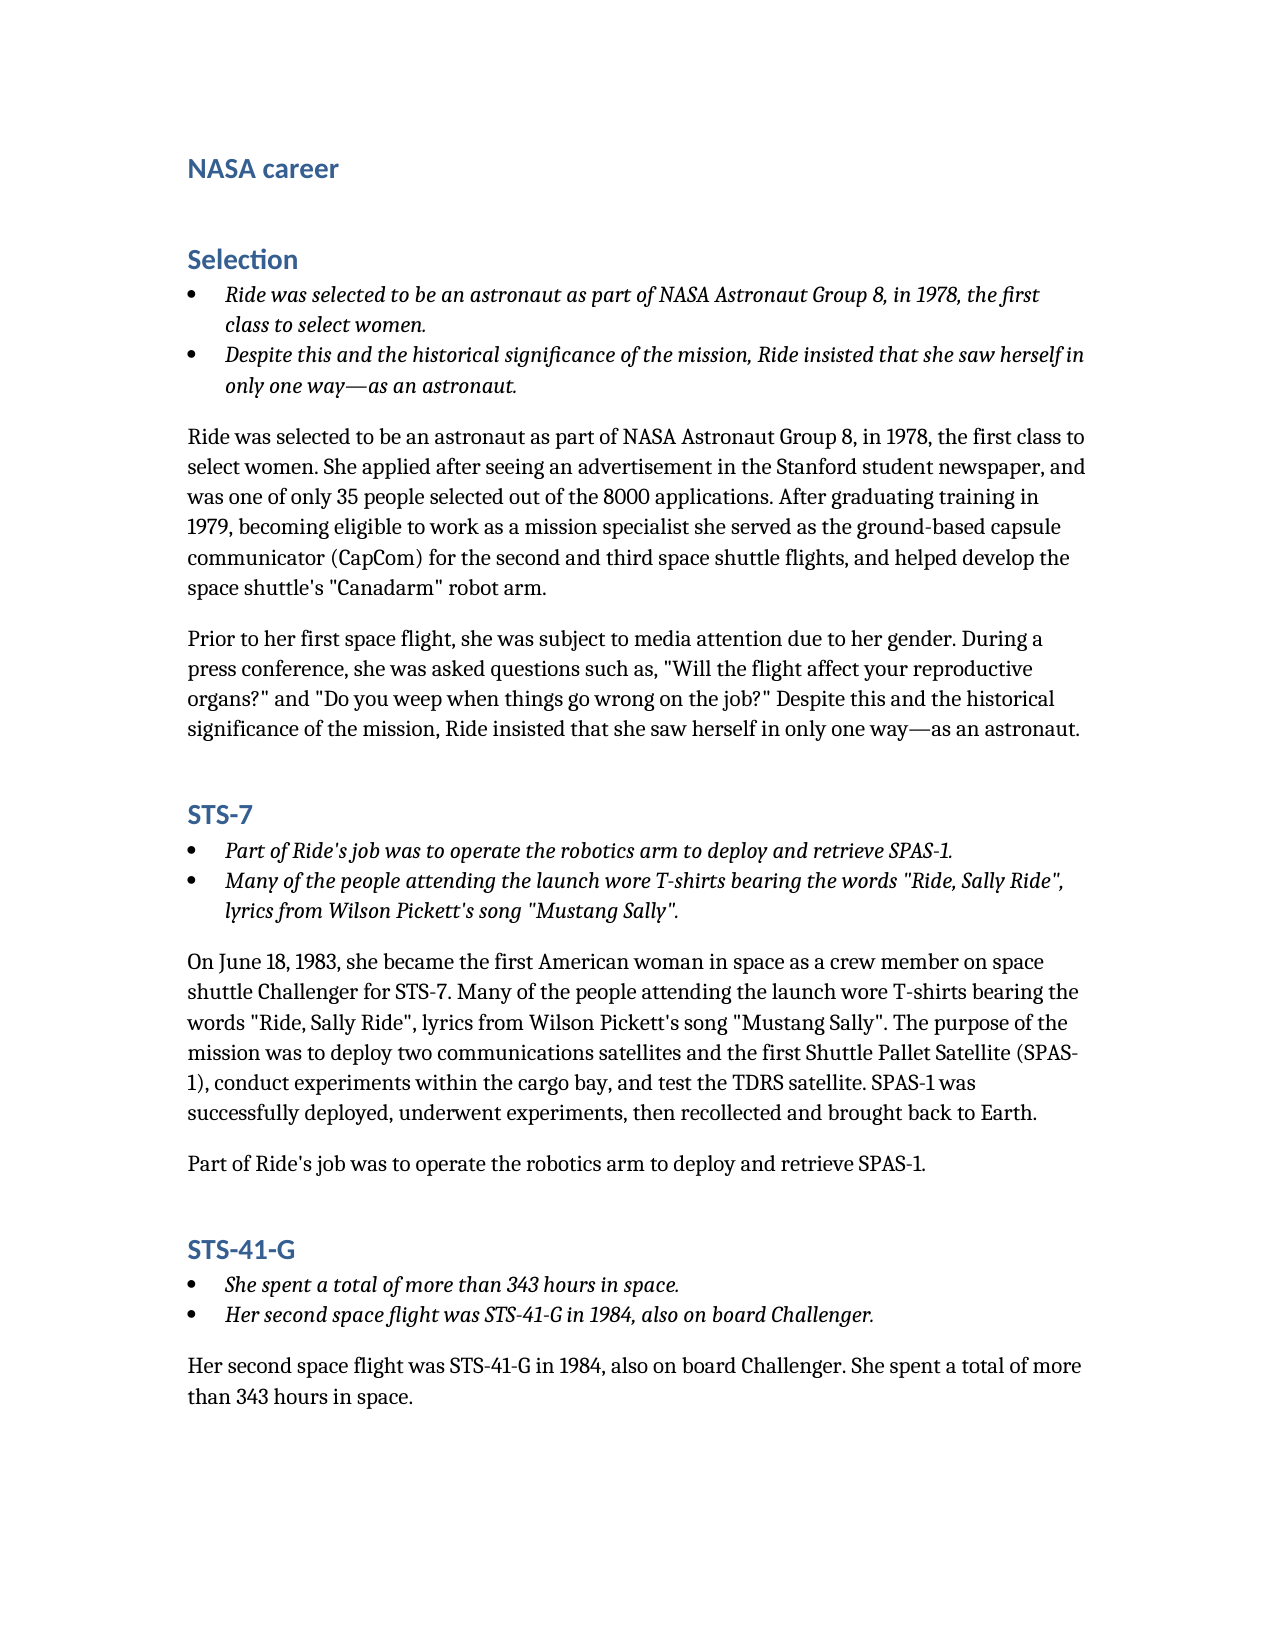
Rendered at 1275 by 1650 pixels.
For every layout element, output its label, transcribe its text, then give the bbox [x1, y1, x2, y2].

text Ride was selected to be an astronaut as part of NASA Astronaut Group 8, in 1978, the first class to select women. She applied after seeing an advertisement in the Stanford student newspaper, and was one of only 35 people selected out of the 8000 applications. After graduating training in 1979, becoming eligible to work as a mission specialist she served as the ground-based capsule communicator (CapCom) for the second and third space shuttle flights, and helped develop the space shuttle's "Canadarm" robot arm. [187, 423, 1087, 601]
text Prior to her first space flight, she was subject to media attention due to her gender. During a press conference, she was asked questions such as, "Will the flight affect your reproductive organs?" and "Do you weep when things go wrong on the job?" Despite this and the historical significance of the mission, Ride insisted that she saw herself in only one way—as an astronaut. [187, 626, 1087, 743]
list She spent a total of more than 343 hours in space. [187, 1272, 1087, 1298]
list Part of Ride's job was to operate the robotics arm to deploy and retrieve SPAS-1. [187, 837, 1087, 864]
subtitle Selection [187, 241, 1087, 277]
list Despite this and the historical significance of the mission, Ride insisted that she saw herself in only one way—as an astronaut. [187, 342, 1087, 399]
text Her second space flight was STS-41-G in 1984, also on board Challenger. She spent a total of more than 343 hours in space. [187, 1353, 1087, 1410]
list Many of the people attending the launch wore T-shirts bearing the words "Ride, Sally Ride", lyrics from Wilson Pickett's song "Mustang Sally". [187, 868, 1087, 924]
subtitle STS-7 [187, 796, 1087, 832]
list Ride was selected to be an astronaut as part of NASA Astronaut Group 8, in 1978, the first class to select women. [187, 282, 1087, 338]
subtitle STS-41-G [187, 1231, 1087, 1267]
list Her second space flight was STS-41-G in 1984, also on board Challenger. [187, 1302, 1087, 1329]
subtitle NASA career [187, 150, 1087, 186]
text On June 18, 1983, she became the first American woman in space as a crew member on space shuttle Challenger for STS-7. Many of the people attending the launch wore T-shirts bearing the words "Ride, Sally Ride", lyrics from Wilson Pickett's song "Mustang Sally". The purpose of the mission was to deploy two communications satellites and the first Shuttle Pallet Satellite (SPAS-1), conduct experiments within the cargo bay, and test the TDRS satellite. SPAS-1 was successfully deployed, underwent experiments, then recollected and brought back to Earth. [187, 949, 1087, 1126]
text Part of Ride's job was to operate the robotics arm to deploy and retrieve SPAS-1. [187, 1151, 1087, 1177]
